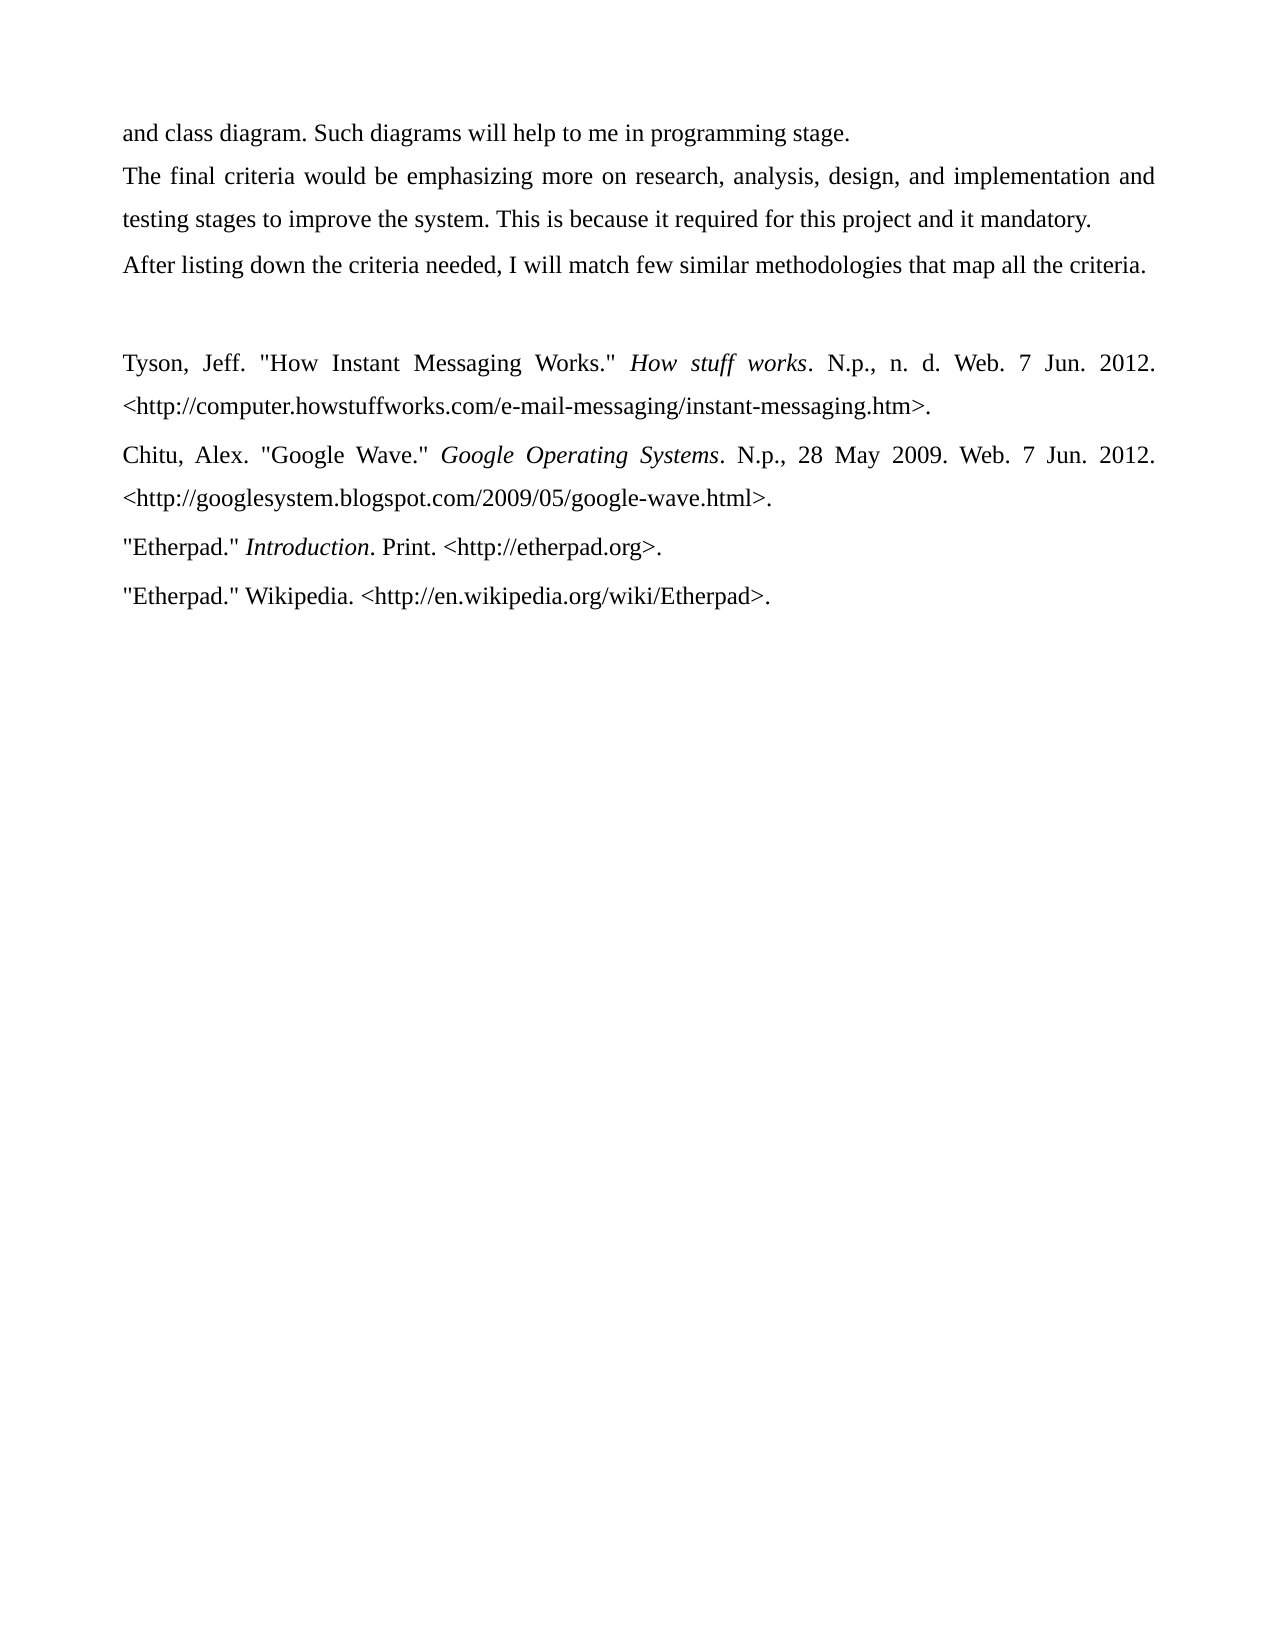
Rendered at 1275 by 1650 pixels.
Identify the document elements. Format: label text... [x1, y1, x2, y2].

text After listing down the criteria needed, I will match few similar methodologies that map all the criteria. [122, 250, 1156, 279]
text The final criteria would be emphasizing more on research, analysis, design, and implementation and testing stages to improve the system. This is because it required for this project and it mandatory. [122, 161, 1156, 233]
text Chitu, Alex. "Google Wave." Google Operating Systems. N.p., 28 May 2009. Web. 7 Jun. 2012. <http://googlesystem.blogspot.com/2009/05/google-wave.html>. [122, 440, 1156, 512]
text "Etherpad." Wikipedia. <http://en.wikipedia.org/wiki/Etherpad>. [122, 581, 1156, 610]
text "Etherpad." Introduction. Print. <http://etherpad.org>. [122, 532, 1156, 561]
text Tyson, Jeff. "How Instant Messaging Works." How stuff works. N.p., n. d. Web. 7 Jun. 2012. <http://computer.howstuffworks.com/e-mail-messaging/instant-messaging.htm>. [122, 348, 1156, 420]
text and class diagram. Such diagrams will help to me in programming stage. [122, 118, 1156, 147]
